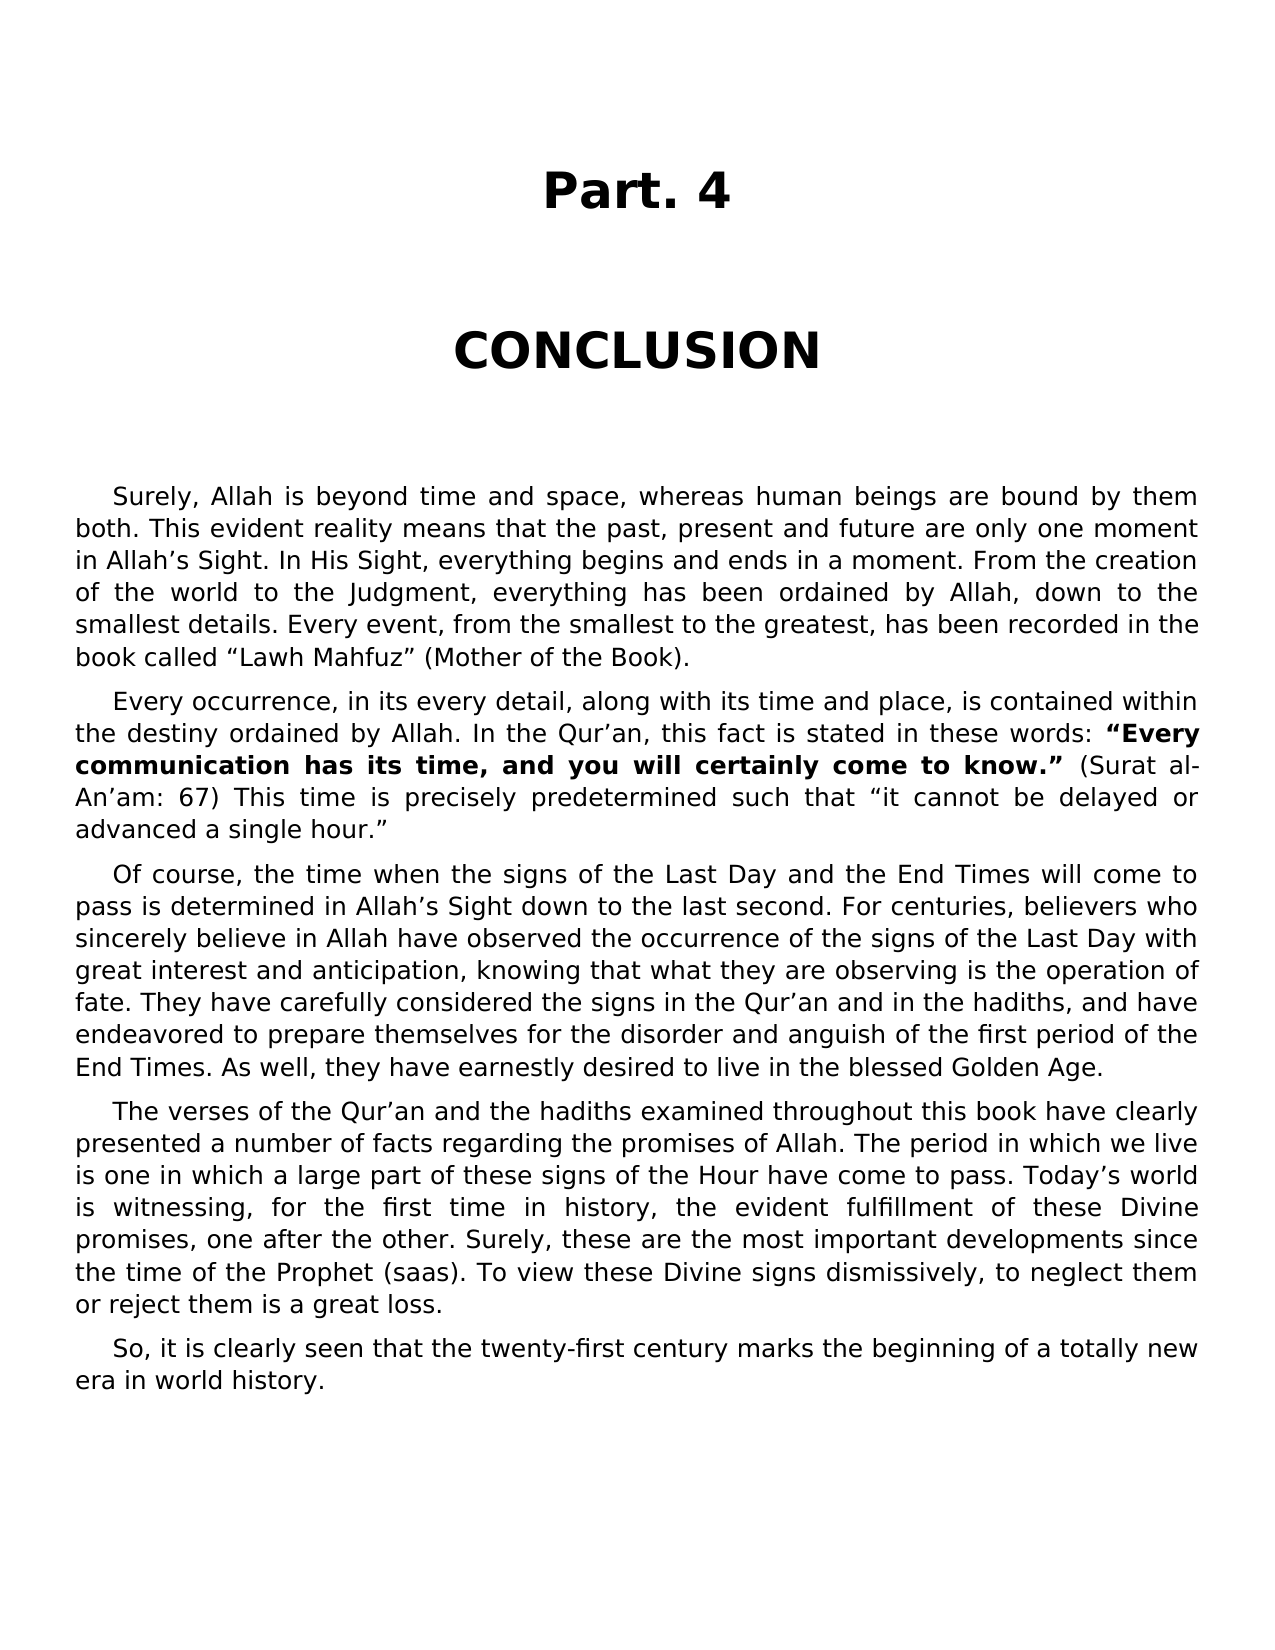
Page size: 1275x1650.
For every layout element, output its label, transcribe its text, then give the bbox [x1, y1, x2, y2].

subtitle Part. 4 [75, 162, 1200, 221]
text So, it is clearly seen that the twenty-first century marks the beginning of a totally new era in world history. [75, 1334, 1200, 1396]
text Every occurrence, in its every detail, along with its time and place, is contained within the destiny ordained by Allah. In the Qur’an, this fact is stated in these words: “Every communication has its time, and you will certainly come to know.” (Surat al-An’am: 67) This time is precisely predetermined such that “it cannot be delayed or advanced a single hour.” [75, 687, 1200, 845]
text Surely, Allah is beyond time and space, whereas human beings are bound by them both. This evident reality means that the past, present and future are only one moment in Allah’s Sight. In His Sight, everything begins and ends in a moment. From the creation of the world to the Judgment, everything has been ordained by Allah, down to the smallest details. Every event, from the smallest to the greatest, has been recorded in the book called “Lawh Mahfuz” (Mother of the Book). [75, 482, 1200, 672]
text The verses of the Qur’an and the hadiths examined throughout this book have clearly presented a number of facts regarding the promises of Allah. The period in which we live is one in which a large part of these signs of the Hour have come to pass. Today’s world is witnessing, for the first time in history, the evident fulfillment of these Divine promises, one after the other. Surely, these are the most important developments since the time of the Prophet (saas). To view these Divine signs dismissively, to neglect them or reject them is a great loss. [75, 1097, 1200, 1319]
subtitle CONCLUSION [75, 322, 1200, 381]
text Of course, the time when the signs of the Last Day and the End Times will come to pass is determined in Allah’s Sight down to the last second. For centuries, believers who sincerely believe in Allah have observed the occurrence of the signs of the Last Day with great interest and anticipation, knowing that what they are observing is the operation of fate. They have carefully considered the signs in the Qur’an and in the hadiths, and have endeavored to prepare themselves for the disorder and anguish of the first period of the End Times. As well, they have earnestly desired to live in the blessed Golden Age. [75, 860, 1200, 1082]
